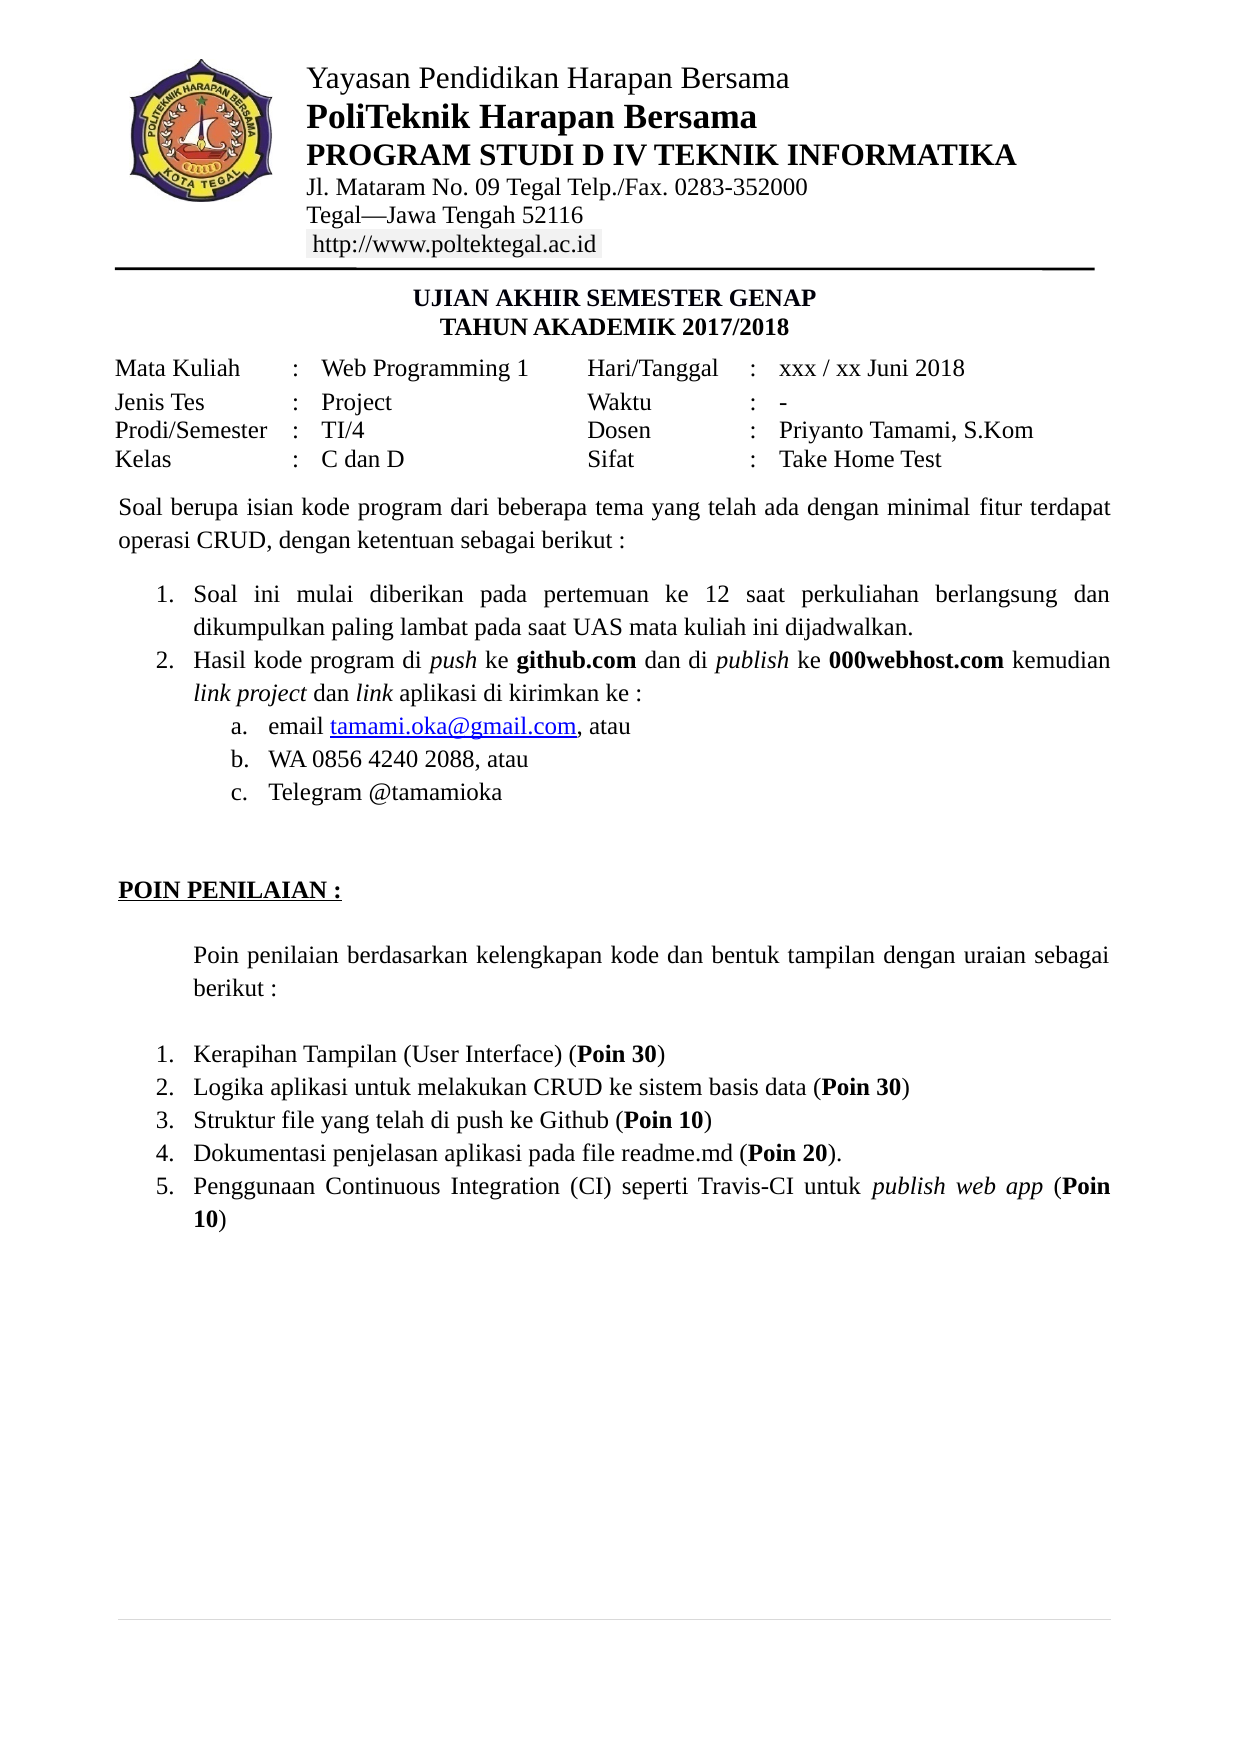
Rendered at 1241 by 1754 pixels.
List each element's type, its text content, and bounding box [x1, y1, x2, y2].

table_header Web Programming 1 [310, 353, 576, 387]
table_cell Kelas [103, 444, 280, 473]
list email tamami.oka@gmail.com, atau [231, 711, 1111, 740]
list Penggunaan Continuous Integration (CI) seperti Travis-CI untuk publish web app (Poin 10) [156, 1171, 1111, 1233]
table_cell : [280, 387, 310, 416]
list Dokumentasi penjelasan aplikasi pada file readme.md (Poin 20). [156, 1138, 1111, 1167]
table_cell Priyanto Tamami, S.Kom [768, 416, 1137, 444]
text Soal berupa isian kode program dari beberapa tema yang telah ada dengan minimal fitur terdapat operasi CRUD, dengan ketentuan sebagai berikut : [118, 492, 1111, 554]
table_cell - [768, 387, 1137, 416]
table_cell Waktu [576, 387, 738, 416]
list Soal ini mulai diberikan pada pertemuan ke 12 saat perkuliahan berlangsung dan dikumpulkan paling lambat pada saat UAS mata kuliah ini dijadwalkan. [156, 579, 1111, 641]
table_header Mata Kuliah [103, 353, 280, 387]
table_cell : [738, 444, 768, 473]
text UJIAN AKHIR SEMESTER GENAP [118, 283, 1111, 312]
table_header Yayasan Pendidikan Harapan Bersama PoliTeknik Harapan Bersama PROGRAM STUDI D IV TEKNIK INFORMATIKA Jl. Mataram No. 09 Tegal Telp./Fax. 0283-352000 Tegal—Jawa Tengah 52116 http://www.poltektegal.ac.id [295, 59, 1093, 267]
text TAHUN AKADEMIK 2017/2018 [118, 312, 1111, 341]
list WA 0856 4240 2088, atau [231, 744, 1111, 773]
list Hasil kode program di push ke github.com dan di publish ke 000webhost.com kemudian link project dan link aplikasi di kirimkan ke : [156, 645, 1111, 707]
picture [129, 59, 273, 202]
table_header Hari/Tanggal [576, 353, 738, 387]
table_cell Dosen [576, 416, 738, 444]
table_cell Sifat [576, 444, 738, 473]
list Logika aplikasi untuk melakukan CRUD ke sistem basis data (Poin 30) [156, 1072, 1111, 1101]
table_cell C dan D [310, 444, 576, 473]
table_cell : [738, 416, 768, 444]
list Telegram @tamamioka [231, 777, 1111, 806]
table_cell Take Home Test [768, 444, 1137, 473]
table_cell : [280, 416, 310, 444]
table_cell TI/4 [310, 416, 576, 444]
table_cell : [738, 387, 768, 416]
list Struktur file yang telah di push ke Github (Poin 10) [156, 1105, 1111, 1134]
table_header : [738, 353, 768, 387]
list Poin penilaian berdasarkan kelengkapan kode dan bentuk tampilan dengan uraian sebagai berikut : [156, 940, 1111, 1002]
table_cell Prodi/Semester [103, 416, 280, 444]
table_header xxx / xx Juni 2018 [768, 353, 1137, 387]
table_cell Jenis Tes [103, 387, 280, 416]
table_header : [280, 353, 310, 387]
table_cell Project [310, 387, 576, 416]
table_header [107, 59, 295, 271]
table_cell : [280, 444, 310, 473]
list Kerapihan Tampilan (User Interface) (Poin 30) [156, 1039, 1111, 1068]
list POIN PENILAIAN : [118, 875, 1111, 903]
